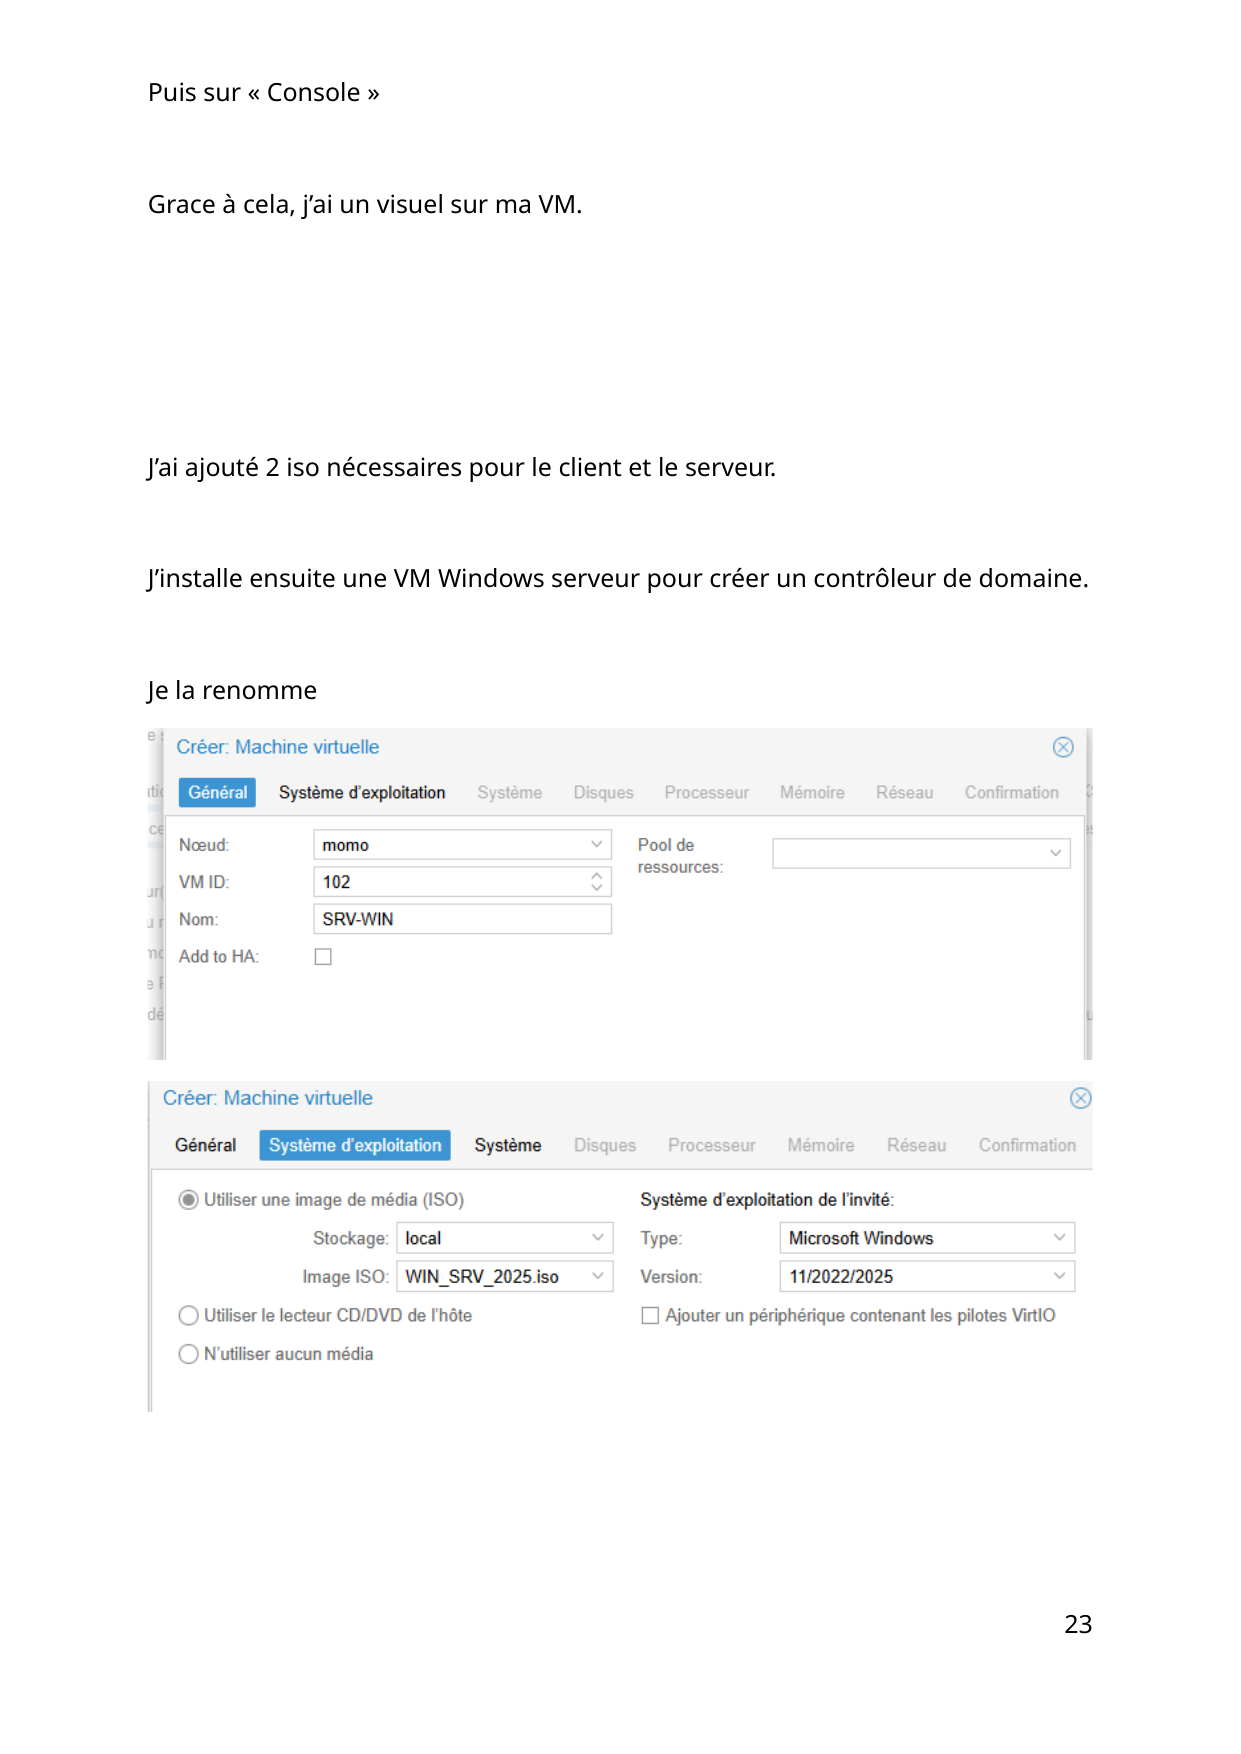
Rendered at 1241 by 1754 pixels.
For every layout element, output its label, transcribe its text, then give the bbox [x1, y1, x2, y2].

text J’installe ensuite une VM Windows serveur pour créer un contrôleur de domaine. [148, 561, 1093, 595]
text Puis sur « Console » [148, 75, 1093, 109]
text Grace à cela, j’ai un visuel sur ma VM. [148, 187, 1093, 260]
text Je la renomme [148, 672, 1093, 707]
text J’ai ajouté 2 iso nécessaires pour le client et le serveur. [148, 449, 1093, 483]
